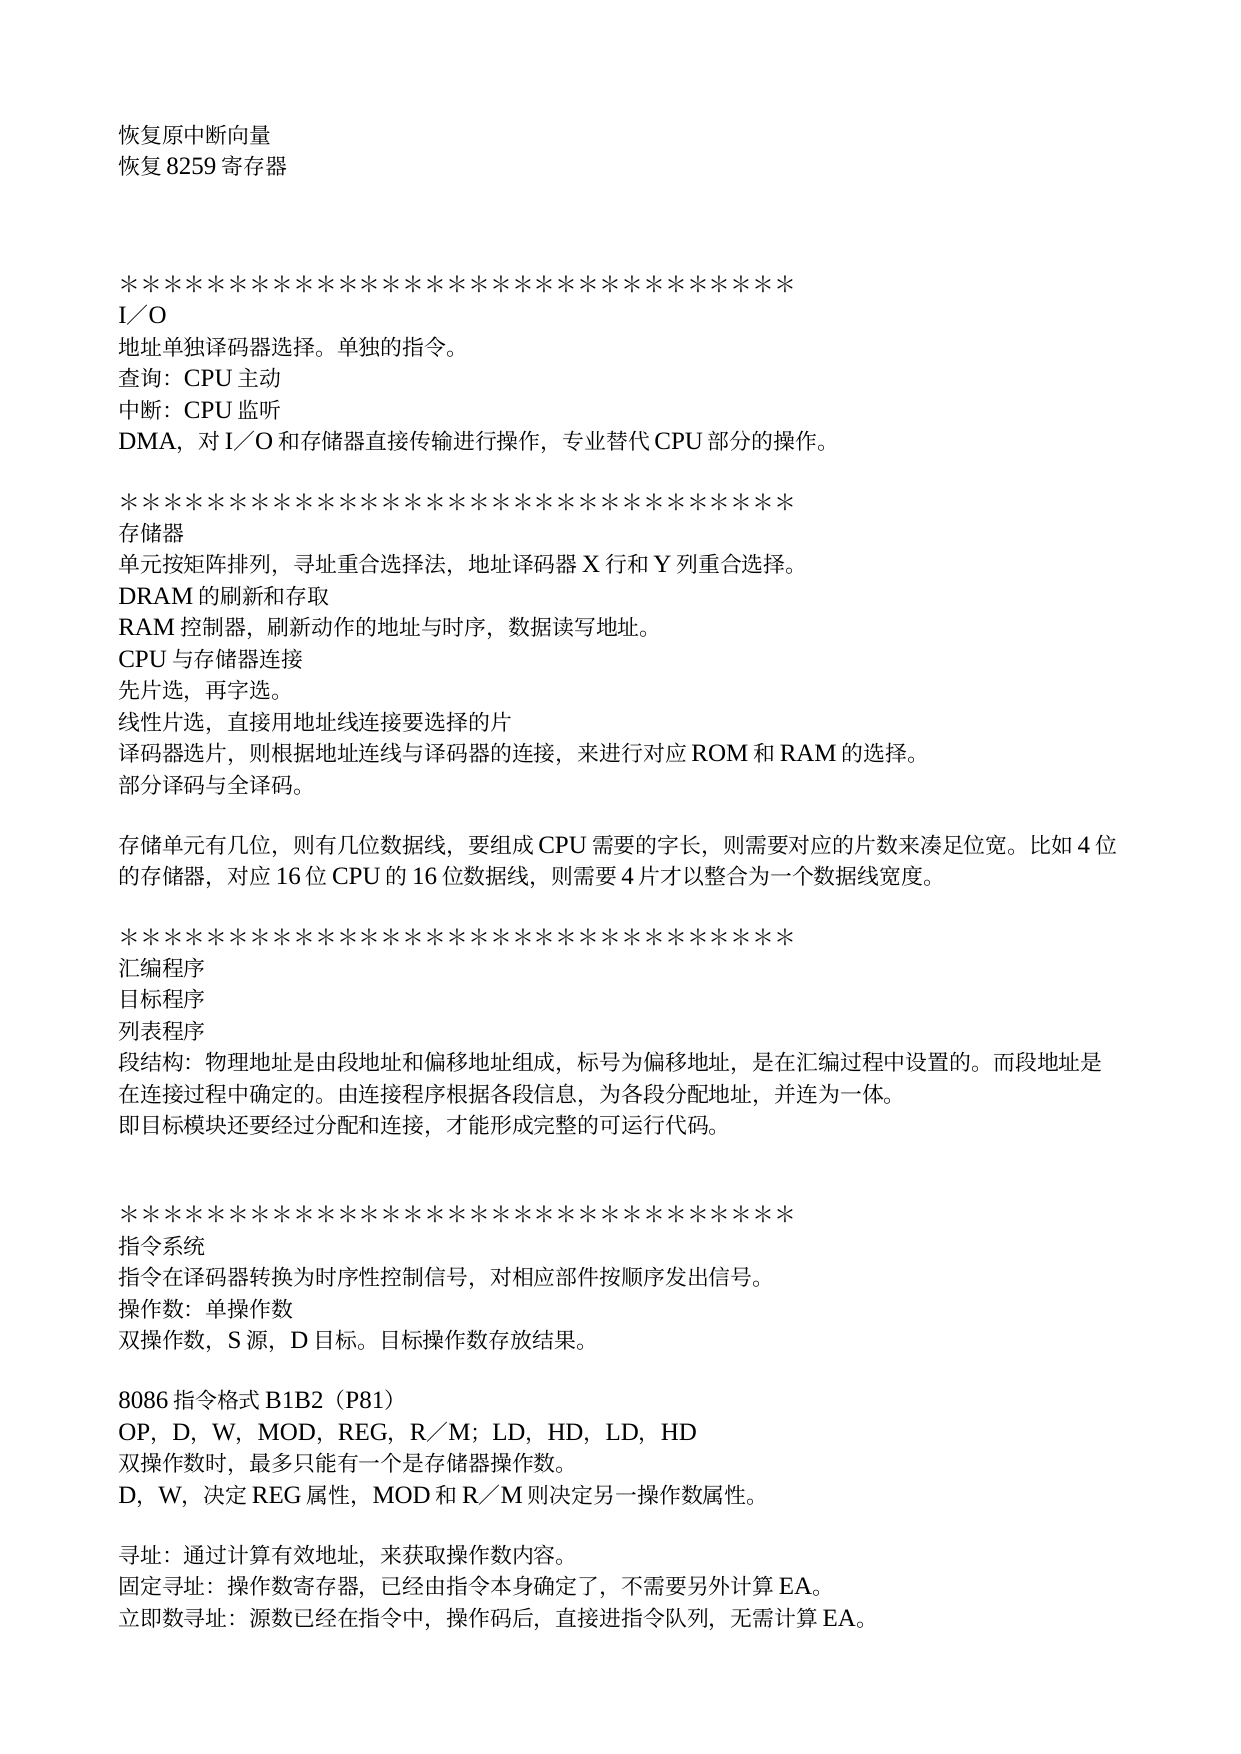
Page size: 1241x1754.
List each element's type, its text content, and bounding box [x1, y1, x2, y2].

text 8086指令格式B1B2（P81） [118, 1383, 1122, 1415]
text DRAM的刷新和存取 [118, 579, 1122, 611]
text 中断：CPU监听 [118, 393, 1122, 424]
text 查询：CPU主动 [118, 362, 1122, 393]
text I／O [118, 299, 1122, 330]
text 先片选，再字选。 [118, 673, 1122, 705]
text 指令系统 [118, 1229, 1122, 1260]
text 存储单元有几位，则有几位数据线，要组成CPU需要的字长，则需要对应的片数来凑足位宽。比如4位的存储器，对应16位CPU的16位数据线，则需要4片才以整合为一个数据线宽度。 [118, 828, 1122, 891]
text 列表程序 [118, 1014, 1122, 1046]
text 存储器 [118, 516, 1122, 548]
text 汇编程序 [118, 951, 1122, 983]
text ＊＊＊＊＊＊＊＊＊＊＊＊＊＊＊＊＊＊＊＊＊＊＊＊＊＊＊＊＊＊＊ [118, 920, 1122, 951]
text DMA，对I／O和存储器直接传输进行操作，专业替代CPU部分的操作。 [118, 424, 1122, 456]
text 双操作数时，最多只能有一个是存储器操作数。 [118, 1446, 1122, 1478]
text ＊＊＊＊＊＊＊＊＊＊＊＊＊＊＊＊＊＊＊＊＊＊＊＊＊＊＊＊＊＊＊ [118, 485, 1122, 516]
text 指令在译码器转换为时序性控制信号，对相应部件按顺序发出信号。 [118, 1260, 1122, 1292]
text OP，D，W，MOD，REG，R／M；LD，HD，LD，HD [118, 1415, 1122, 1446]
text 寻址：通过计算有效地址，来获取操作数内容。 [118, 1538, 1122, 1569]
text CPU与存储器连接 [118, 642, 1122, 673]
text 恢复8259寄存器 [118, 149, 1122, 181]
text 目标程序 [118, 983, 1122, 1014]
text 段结构：物理地址是由段地址和偏移地址组成，标号为偏移地址，是在汇编过程中设置的。而段地址是在连接过程中确定的。由连接程序根据各段信息，为各段分配地址，并连为一体。 [118, 1046, 1122, 1108]
text 恢复原中断向量 [118, 118, 1122, 149]
text 部分译码与全译码。 [118, 768, 1122, 799]
text ＊＊＊＊＊＊＊＊＊＊＊＊＊＊＊＊＊＊＊＊＊＊＊＊＊＊＊＊＊＊＊ [118, 1197, 1122, 1229]
text 线性片选，直接用地址线连接要选择的片 [118, 705, 1122, 736]
text 固定寻址：操作数寄存器，已经由指令本身确定了，不需要另外计算EA。 [118, 1569, 1122, 1601]
text D，W，决定REG属性，MOD和R／M则决定另一操作数属性。 [118, 1478, 1122, 1509]
text 译码器选片，则根据地址连线与译码器的连接，来进行对应ROM和RAM的选择。 [118, 736, 1122, 768]
text 双操作数，S源，D目标。目标操作数存放结果。 [118, 1323, 1122, 1355]
text 地址单独译码器选择。单独的指令。 [118, 330, 1122, 362]
text 立即数寻址：源数已经在指令中，操作码后，直接进指令队列，无需计算EA。 [118, 1601, 1122, 1632]
text RAM控制器，刷新动作的地址与时序，数据读写地址。 [118, 611, 1122, 642]
text ＊＊＊＊＊＊＊＊＊＊＊＊＊＊＊＊＊＊＊＊＊＊＊＊＊＊＊＊＊＊＊ [118, 267, 1122, 299]
text 操作数：单操作数 [118, 1292, 1122, 1323]
text 单元按矩阵排列，寻址重合选择法，地址译码器X行和Y列重合选择。 [118, 548, 1122, 579]
text 即目标模块还要经过分配和连接，才能形成完整的可运行代码。 [118, 1108, 1122, 1140]
